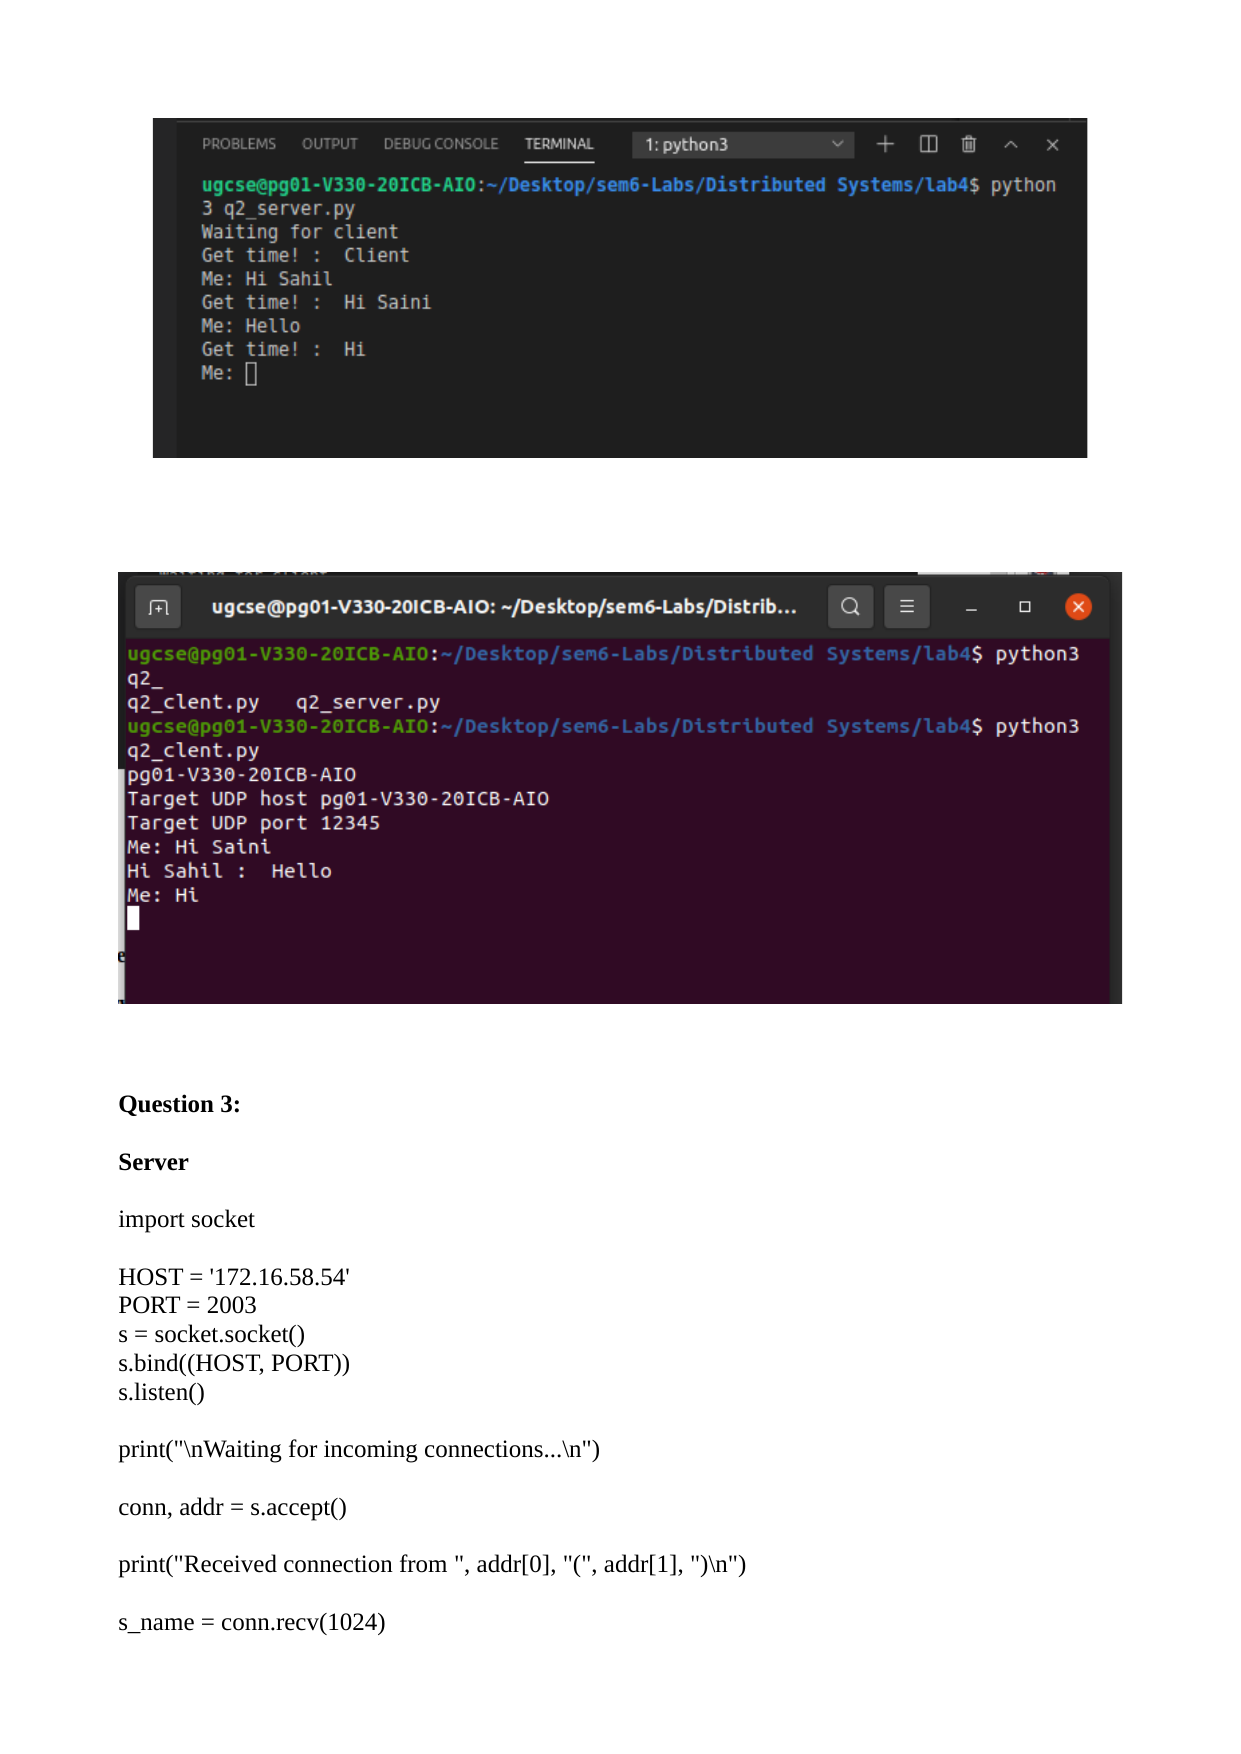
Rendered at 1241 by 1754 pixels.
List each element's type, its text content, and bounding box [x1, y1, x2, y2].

text conn, addr = s.accept() [118, 1492, 1122, 1521]
text s_name = conn.recv(1024) [118, 1607, 1122, 1636]
text HOST = '172.16.58.54' [118, 1262, 1122, 1291]
text PORT = 2003 [118, 1291, 1122, 1319]
text Server [118, 1147, 1122, 1176]
text import socket [118, 1204, 1122, 1233]
text s = socket.socket() [118, 1319, 1122, 1348]
picture [152, 118, 1088, 458]
text s.bind((HOST, PORT)) [118, 1348, 1122, 1377]
text s.listen() [118, 1377, 1122, 1406]
text Question 3: [118, 1089, 1122, 1118]
text print("Received connection from ", addr[0], "(", addr[1], ")\n") [118, 1549, 1122, 1578]
picture [118, 572, 1123, 1004]
text print("\nWaiting for incoming connections...\n") [118, 1434, 1122, 1463]
